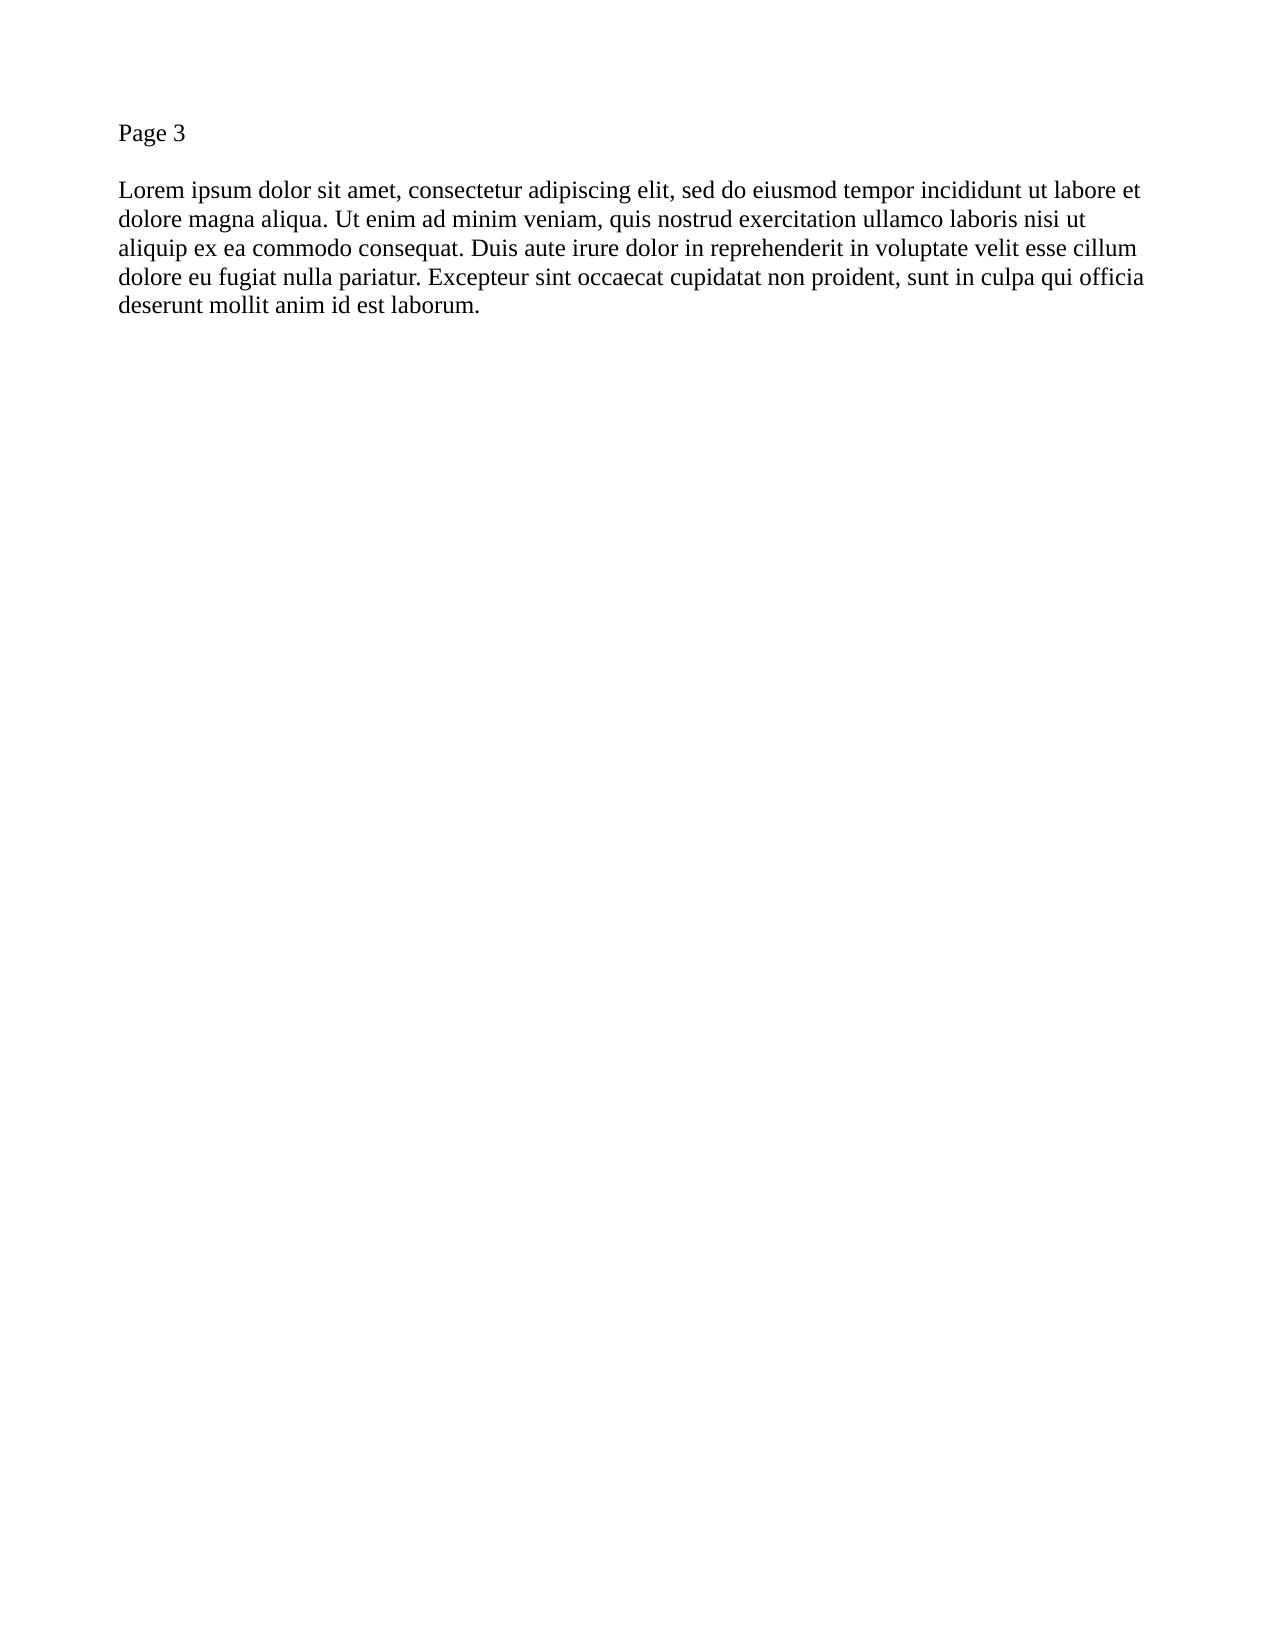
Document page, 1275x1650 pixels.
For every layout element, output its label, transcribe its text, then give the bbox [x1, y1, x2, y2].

text Page 3 [118, 118, 1157, 147]
text Lorem ipsum dolor sit amet, consectetur adipiscing elit, sed do eiusmod tempor incididunt ut labore et dolore magna aliqua. Ut enim ad minim veniam, quis nostrud exercitation ullamco laboris nisi ut aliquip ex ea commodo consequat. Duis aute irure dolor in reprehenderit in voluptate velit esse cillum dolore eu fugiat nulla pariatur. Excepteur sint occaecat cupidatat non proident, sunt in culpa qui officia deserunt mollit anim id est laborum. [118, 176, 1157, 319]
